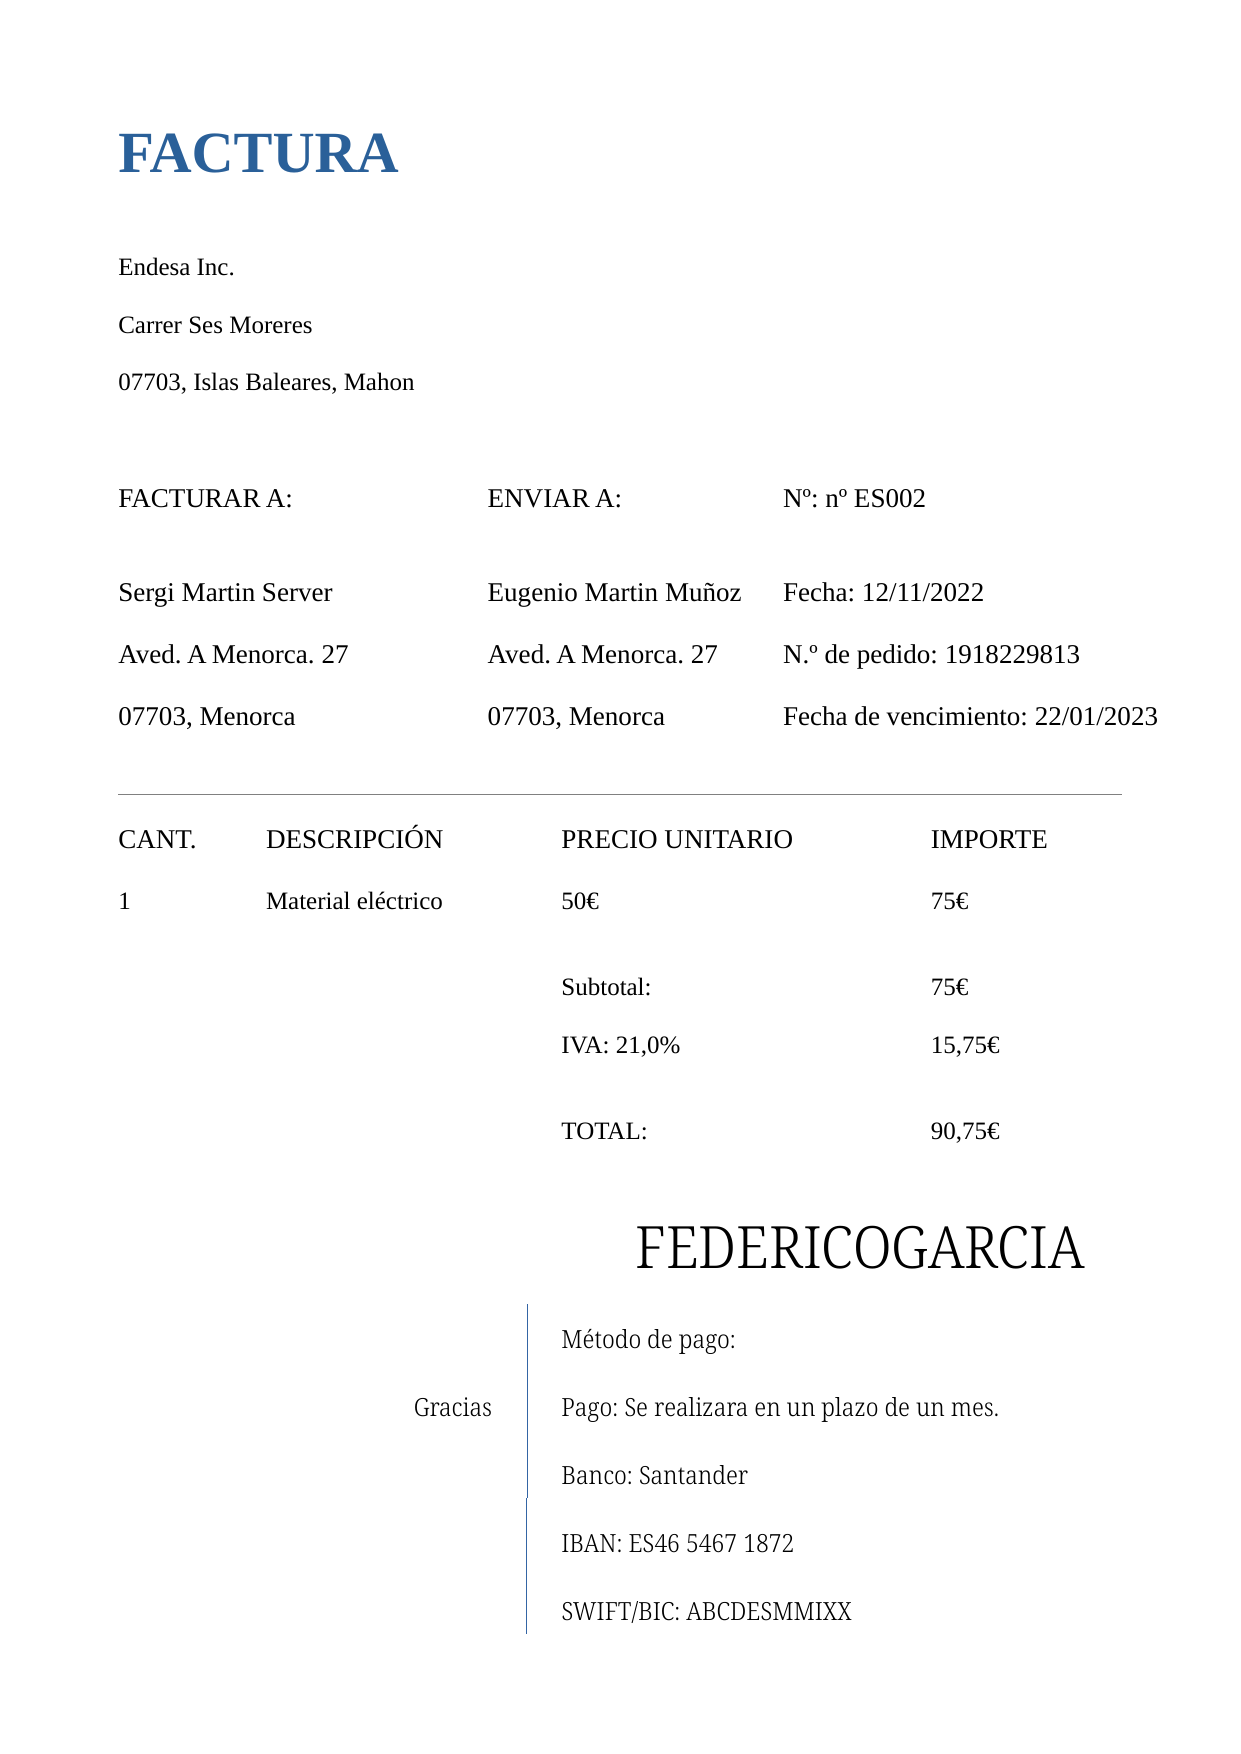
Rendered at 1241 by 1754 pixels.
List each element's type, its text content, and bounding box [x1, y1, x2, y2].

text [118, 1321, 527, 1355]
text [118, 1594, 526, 1628]
text Banco: Santander [528, 1458, 1122, 1492]
text Aved. A Menorca. 27 Aved. A Menorca. 27 N.º de pedido: 1918229813 [118, 638, 1122, 669]
text FACTURA [118, 118, 1122, 185]
text FEDERICOGARCIA [118, 1202, 1122, 1287]
text Sergi Martin Server Eugenio Martin Muñoz Fecha: 12/11/2022 [118, 576, 1122, 607]
text Método de pago: [528, 1321, 1122, 1355]
text Gracias [118, 1389, 527, 1423]
text CANT. DESCRIPCIÓN PRECIO UNITARIO IMPORTE [118, 824, 1175, 855]
text IBAN: ES46 5467 1872 [527, 1526, 1122, 1560]
text Subtotal: 75€ [118, 972, 1122, 1001]
text FACTURAR A: ENVIAR A: Nº: nº ES002 [118, 482, 1122, 513]
text 07703, Islas Baleares, Mahon [118, 367, 1122, 396]
text 1 Material eléctrico 50€ 75€ [118, 886, 1122, 915]
text [118, 1458, 527, 1492]
text 07703, Menorca 07703, Menorca Fecha de vencimiento: 22/01/2023 [118, 700, 1175, 731]
text [118, 1526, 526, 1560]
text Carrer Ses Moreres [118, 310, 1122, 338]
text Endesa Inc. [118, 252, 1122, 281]
text SWIFT/BIC: ABCDESMMIXX [527, 1594, 1122, 1628]
text Pago: Se realizara en un plazo de un mes. [528, 1389, 1122, 1423]
text TOTAL: 90,75€ [118, 1116, 1122, 1145]
text IVA: 21,0% 15,75€ [118, 1030, 1122, 1058]
